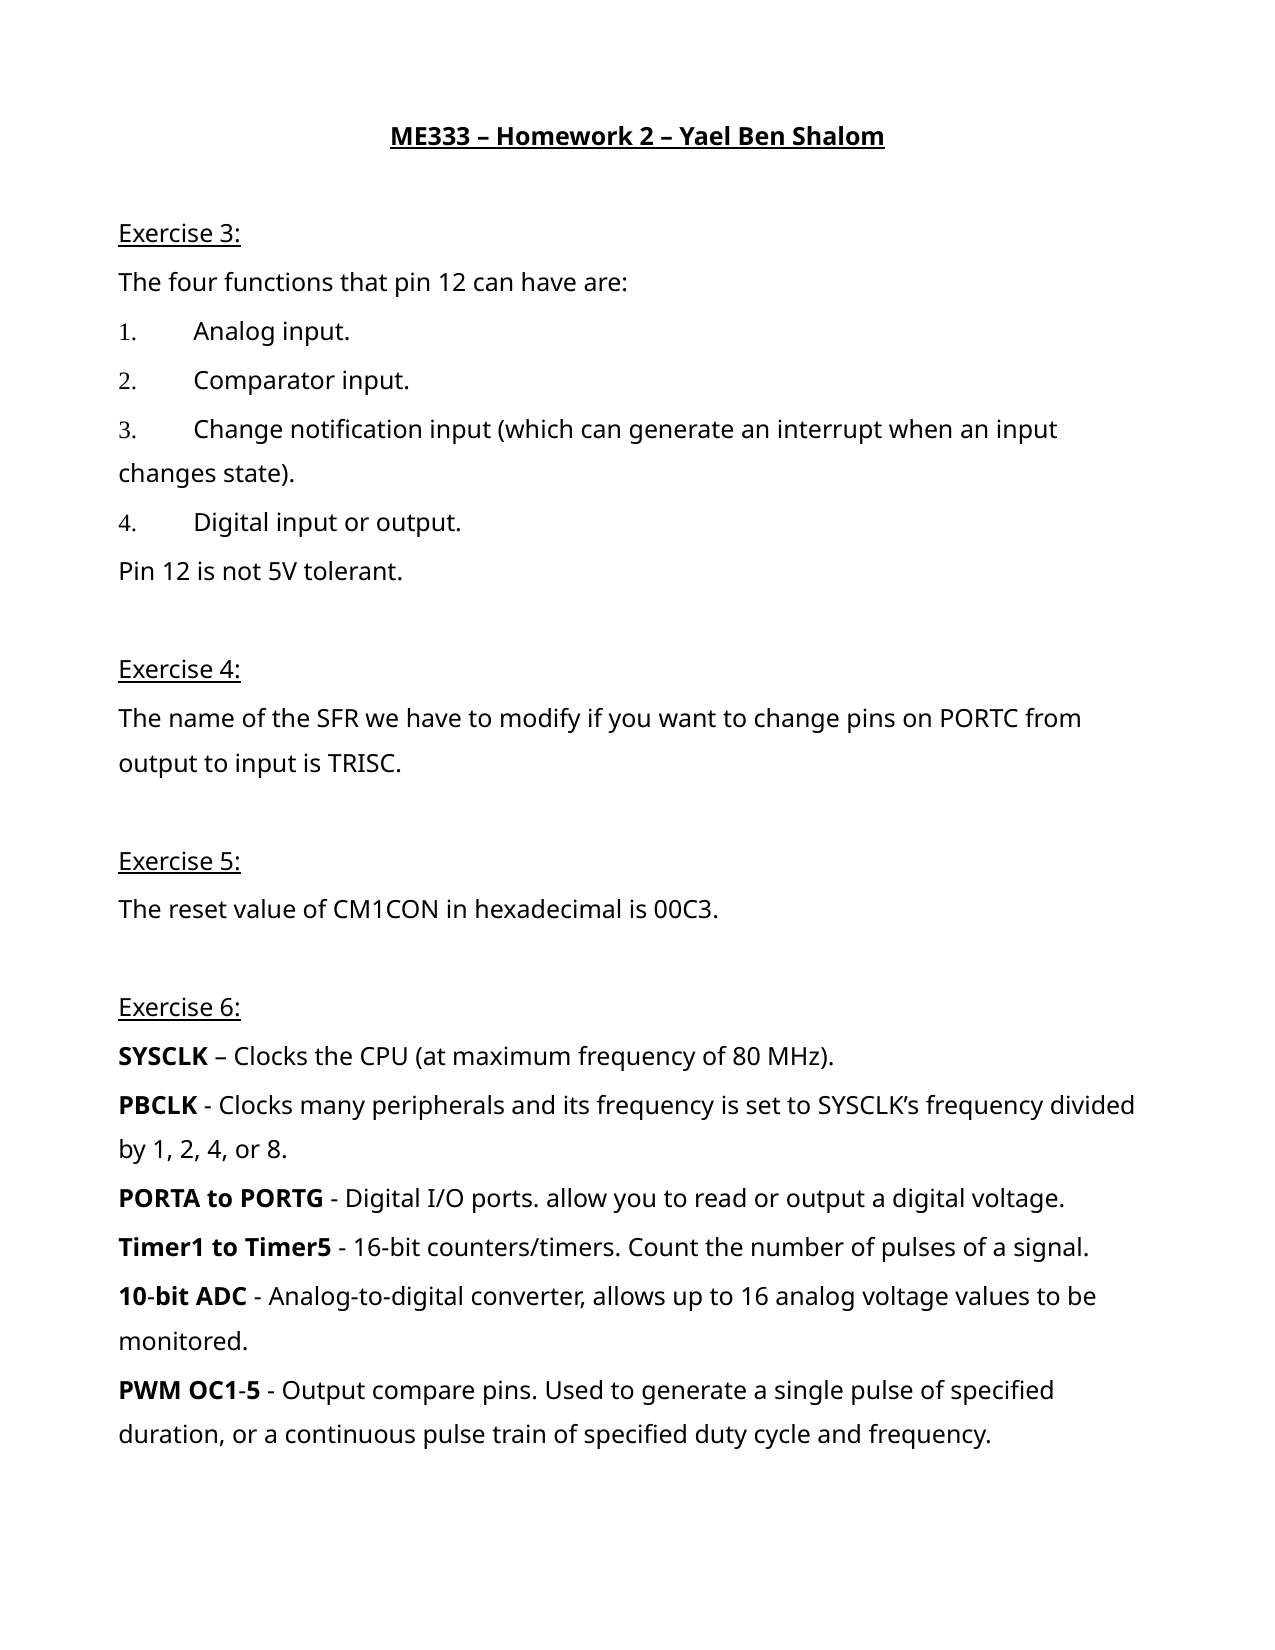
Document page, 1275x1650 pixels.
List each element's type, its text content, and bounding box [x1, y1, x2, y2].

text 10-bit ADC - Analog-to-digital converter, allows up to 16 analog voltage values to be monitored. [118, 1279, 1157, 1357]
text The four functions that pin 12 can have are: [118, 265, 1157, 299]
text ME333 – Homework 2 – Yael Ben Shalom [118, 118, 1157, 152]
text Exercise 5: [118, 843, 1157, 877]
list Analog input. [118, 314, 1157, 348]
text Exercise 4: [118, 652, 1157, 686]
list Comparator input. [118, 363, 1157, 397]
text The name of the SFR we have to modify if you want to change pins on PORTC from output to input is TRISC. [118, 701, 1157, 779]
text The reset value of CM1CON in hexadecimal is 00C3. [118, 892, 1157, 926]
text PWM OC1-5 - Output compare pins. Used to generate a single pulse of specified duration, or a continuous pulse train of specified duty cycle and frequency. [118, 1372, 1157, 1451]
text SYSCLK – Clocks the CPU (at maximum frequency of 80 MHz). [118, 1039, 1157, 1073]
list Digital input or output. [118, 505, 1157, 539]
list Change notification input (which can generate an interrupt when an input changes state). [118, 412, 1157, 490]
text Exercise 6: [118, 990, 1157, 1024]
text PBCLK - Clocks many peripherals and its frequency is set to SYSCLK’s frequency divided by 1, 2, 4, or 8. [118, 1088, 1157, 1166]
text Pin 12 is not 5V tolerant. [118, 554, 1157, 588]
text PORTA to PORTG - Digital I/O ports. allow you to read or output a digital voltage. [118, 1181, 1157, 1215]
text Exercise 3: [118, 216, 1157, 250]
text Timer1 to Timer5 - 16-bit counters/timers. Count the number of pulses of a signal. [118, 1230, 1157, 1264]
